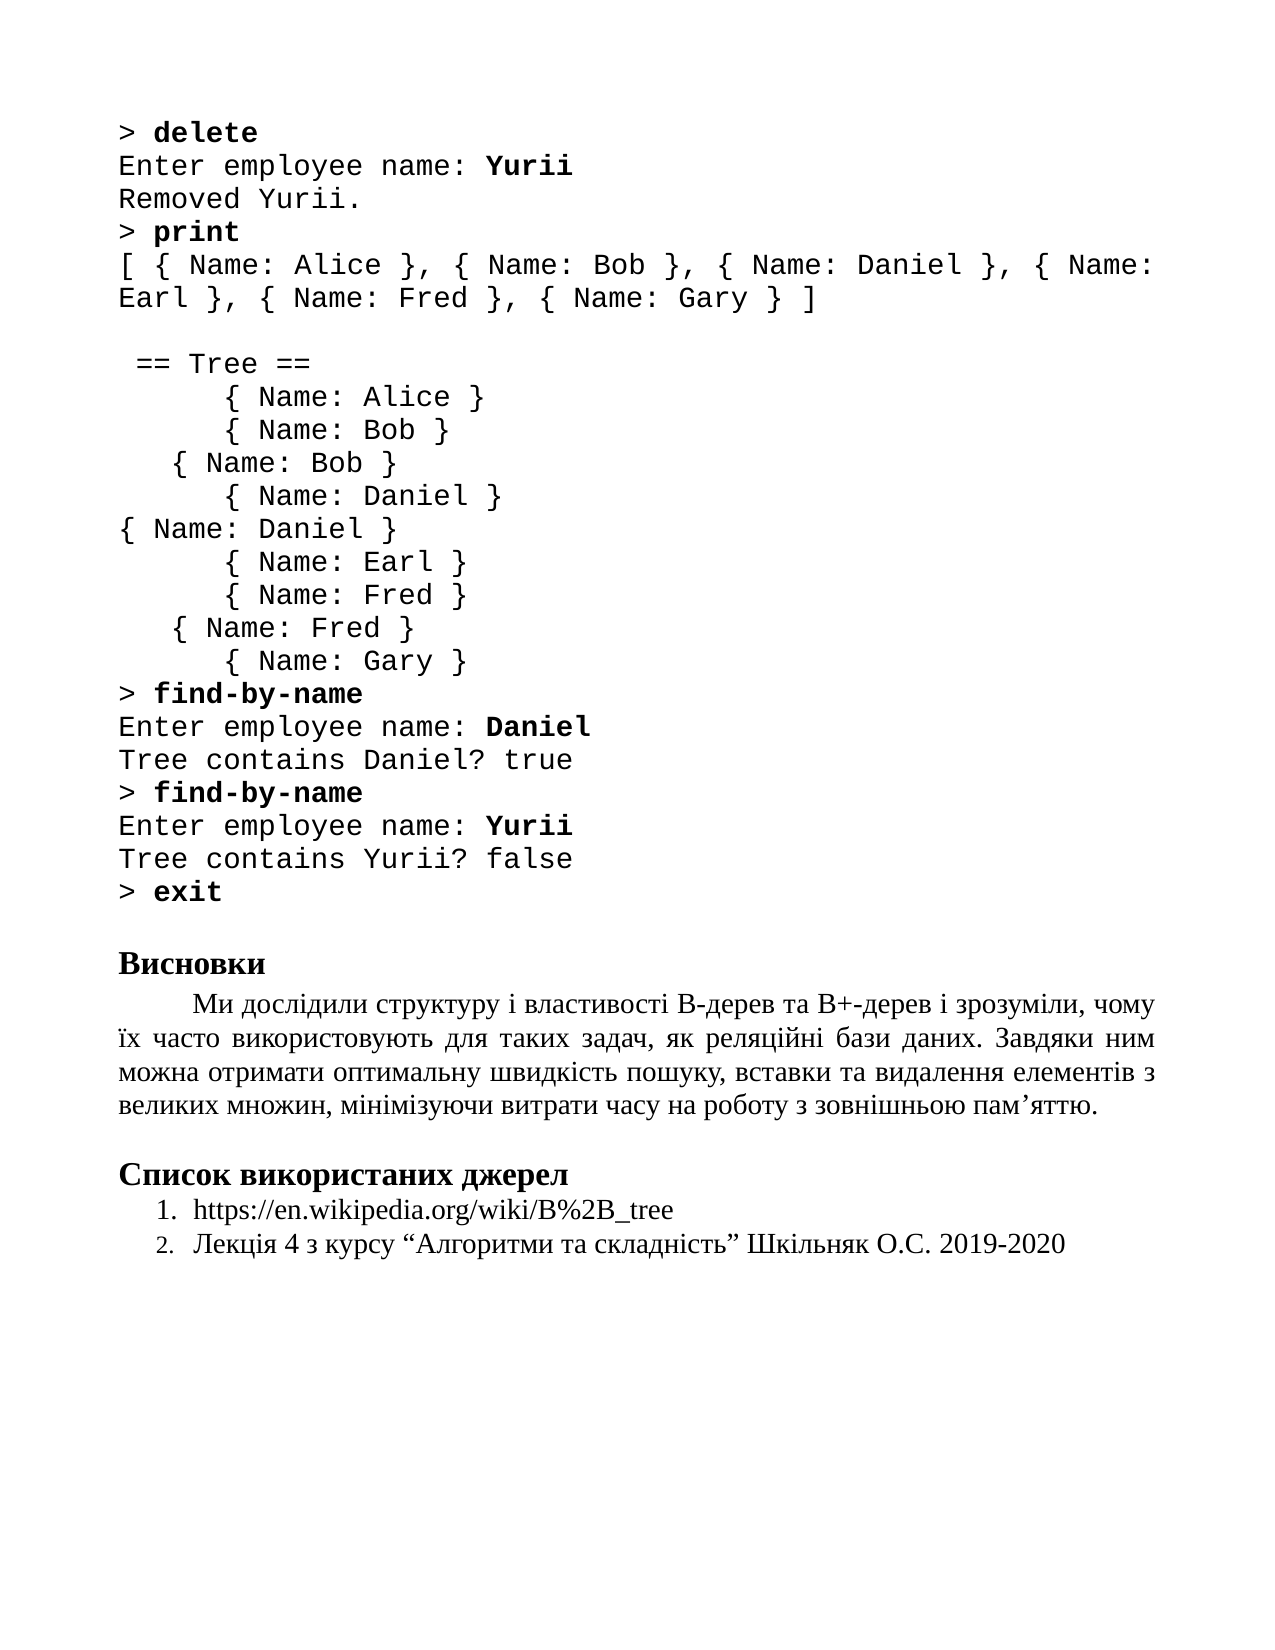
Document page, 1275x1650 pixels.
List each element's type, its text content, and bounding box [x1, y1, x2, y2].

text Enter employee name: Daniel [118, 712, 1157, 746]
text > print [118, 217, 1157, 250]
text Tree contains Yurii? false [118, 844, 1157, 878]
text Enter employee name: Yurii [118, 812, 1157, 844]
list https://en.wikipedia.org/wiki/B%2B_tree [156, 1192, 1157, 1226]
text > exit [118, 878, 1157, 911]
text { Name: Alice } [118, 382, 1157, 415]
text Список використаних джерел [118, 1154, 1157, 1192]
text { Name: Daniel } [118, 481, 1157, 514]
text { Name: Fred } [118, 613, 1157, 646]
text [ { Name: Alice }, { Name: Bob }, { Name: Daniel }, { Name: Earl }, { Name: Fred }, { Name: Gary } ] [118, 250, 1157, 316]
text > find-by-name [118, 679, 1157, 712]
text { Name: Gary } [118, 646, 1157, 679]
text > find-by-name [118, 778, 1157, 812]
text Removed Yurii. [118, 184, 1157, 217]
text Tree contains Daniel? true [118, 746, 1157, 778]
text Enter employee name: Yurii [118, 151, 1157, 184]
text Висновки [118, 944, 1157, 982]
text { Name: Earl } [118, 547, 1157, 580]
text { Name: Daniel } [118, 514, 1157, 547]
text > delete [118, 118, 1157, 151]
text == Tree == [118, 349, 1157, 382]
text Ми дослідили структуру і властивості В-дерев та В+-дерев і зрозуміли, чому їх часто використовують для таких задач, як реляційні бази даних. Завдяки ним можна отримати оптимальну швидкість пошуку, вставки та видалення елементів з великих множин, мінімізуючи витрати часу на роботу з зовнішньою пам’яттю. [118, 982, 1157, 1121]
text { Name: Bob } [118, 415, 1157, 448]
text { Name: Fred } [118, 580, 1157, 613]
text { Name: Bob } [118, 448, 1157, 481]
list Лекція 4 з курсу “Алгоритми та складність” Шкільняк О.С. 2019-2020 [156, 1226, 1157, 1259]
